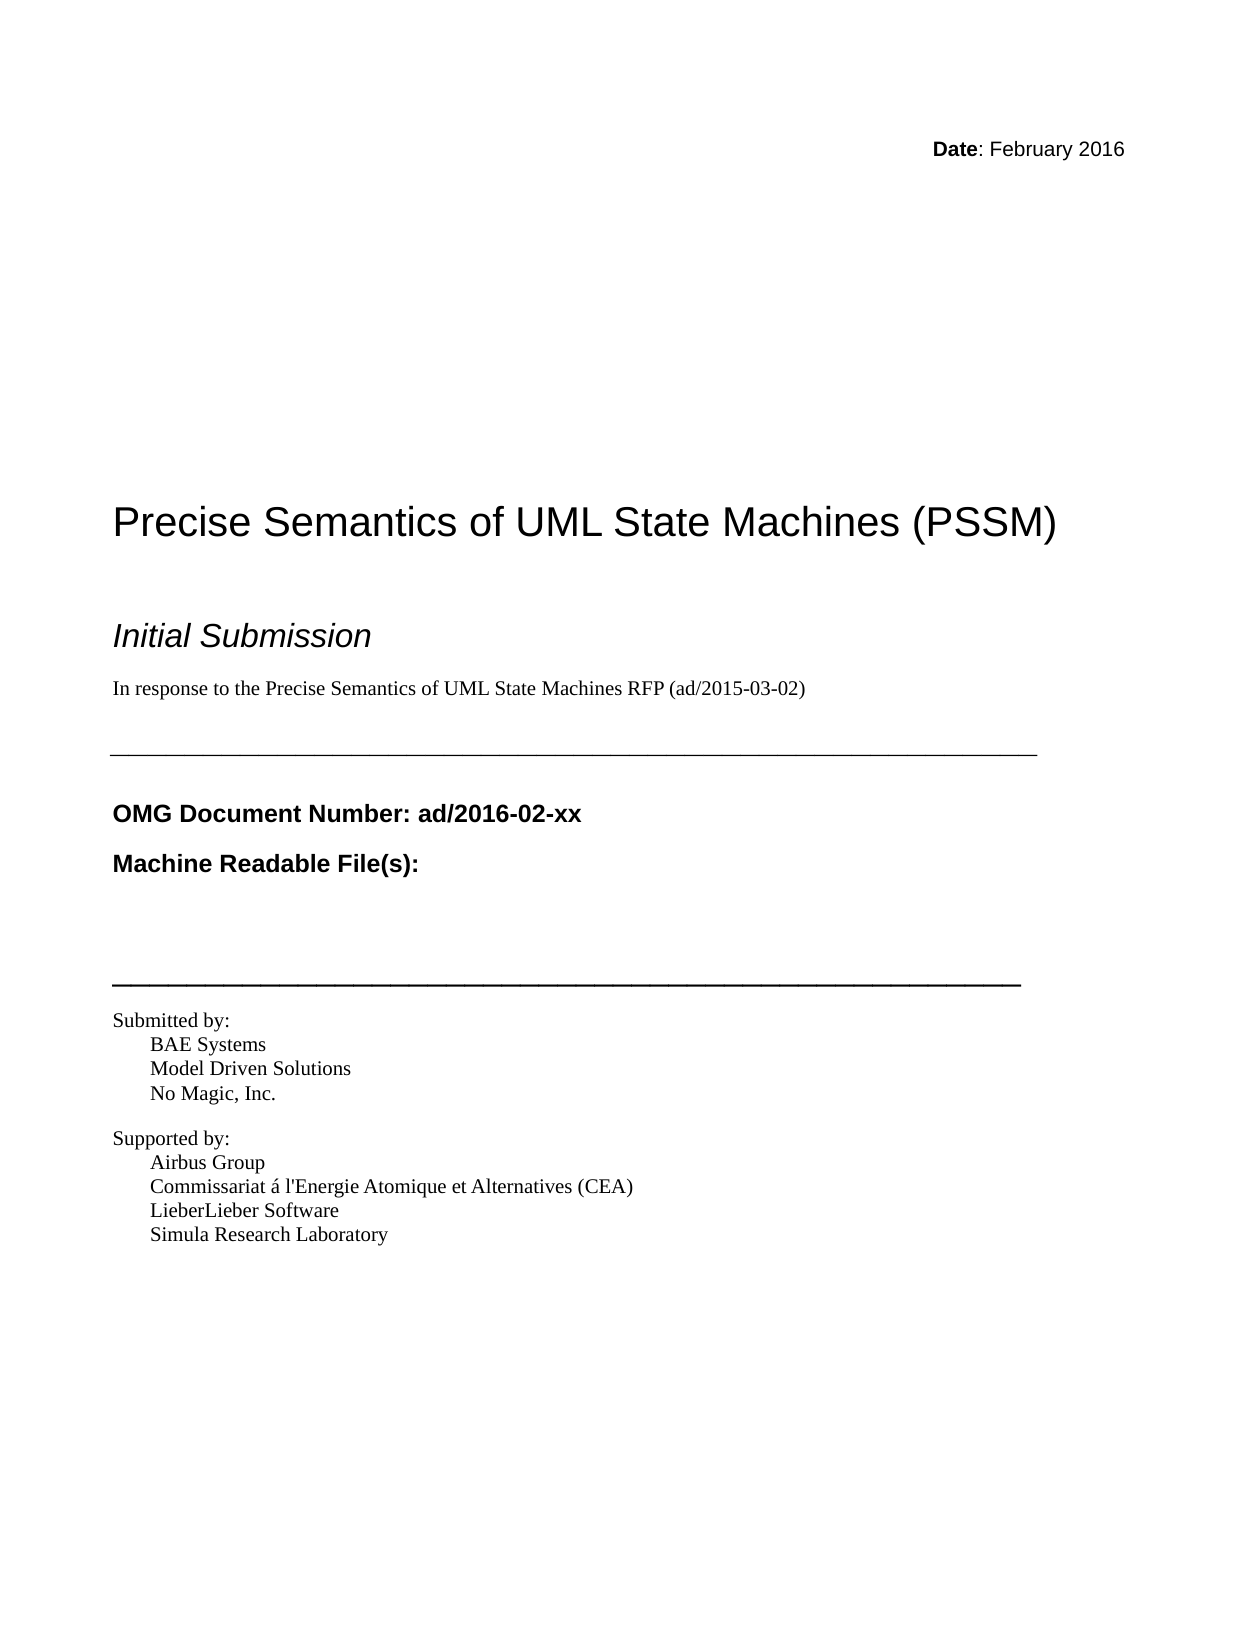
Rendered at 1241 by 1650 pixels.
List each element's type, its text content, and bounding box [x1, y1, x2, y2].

text Supported by: [112, 1126, 1125, 1149]
text No Magic, Inc. [150, 1080, 1125, 1104]
text LieberLieber Software [150, 1198, 1125, 1222]
text Submitted by: [112, 1008, 1125, 1032]
text In response to the Precise Semantics of UML State Machines RFP (ad/2015-03-02) [112, 676, 1125, 700]
text __________________________________________________ [112, 721, 1125, 759]
text Commissariat á l'Energie Atomique et Alternatives (CEA) [150, 1174, 1125, 1198]
text Model Driven Solutions [150, 1056, 1125, 1080]
subtitle Initial Submission [112, 616, 1125, 654]
text OMG Document Number: ad/2016-02-xx [112, 799, 1125, 828]
text BAE Systems [150, 1032, 1125, 1056]
text Date: February 2016 [112, 135, 1125, 160]
text Machine Readable File(s): [112, 849, 1125, 878]
title Precise Semantics of UML State Machines (PSSM) [112, 497, 1125, 545]
text _________________________________________________ [112, 949, 1125, 987]
text Simula Research Laboratory [150, 1222, 1125, 1246]
text Airbus Group [150, 1149, 1125, 1174]
